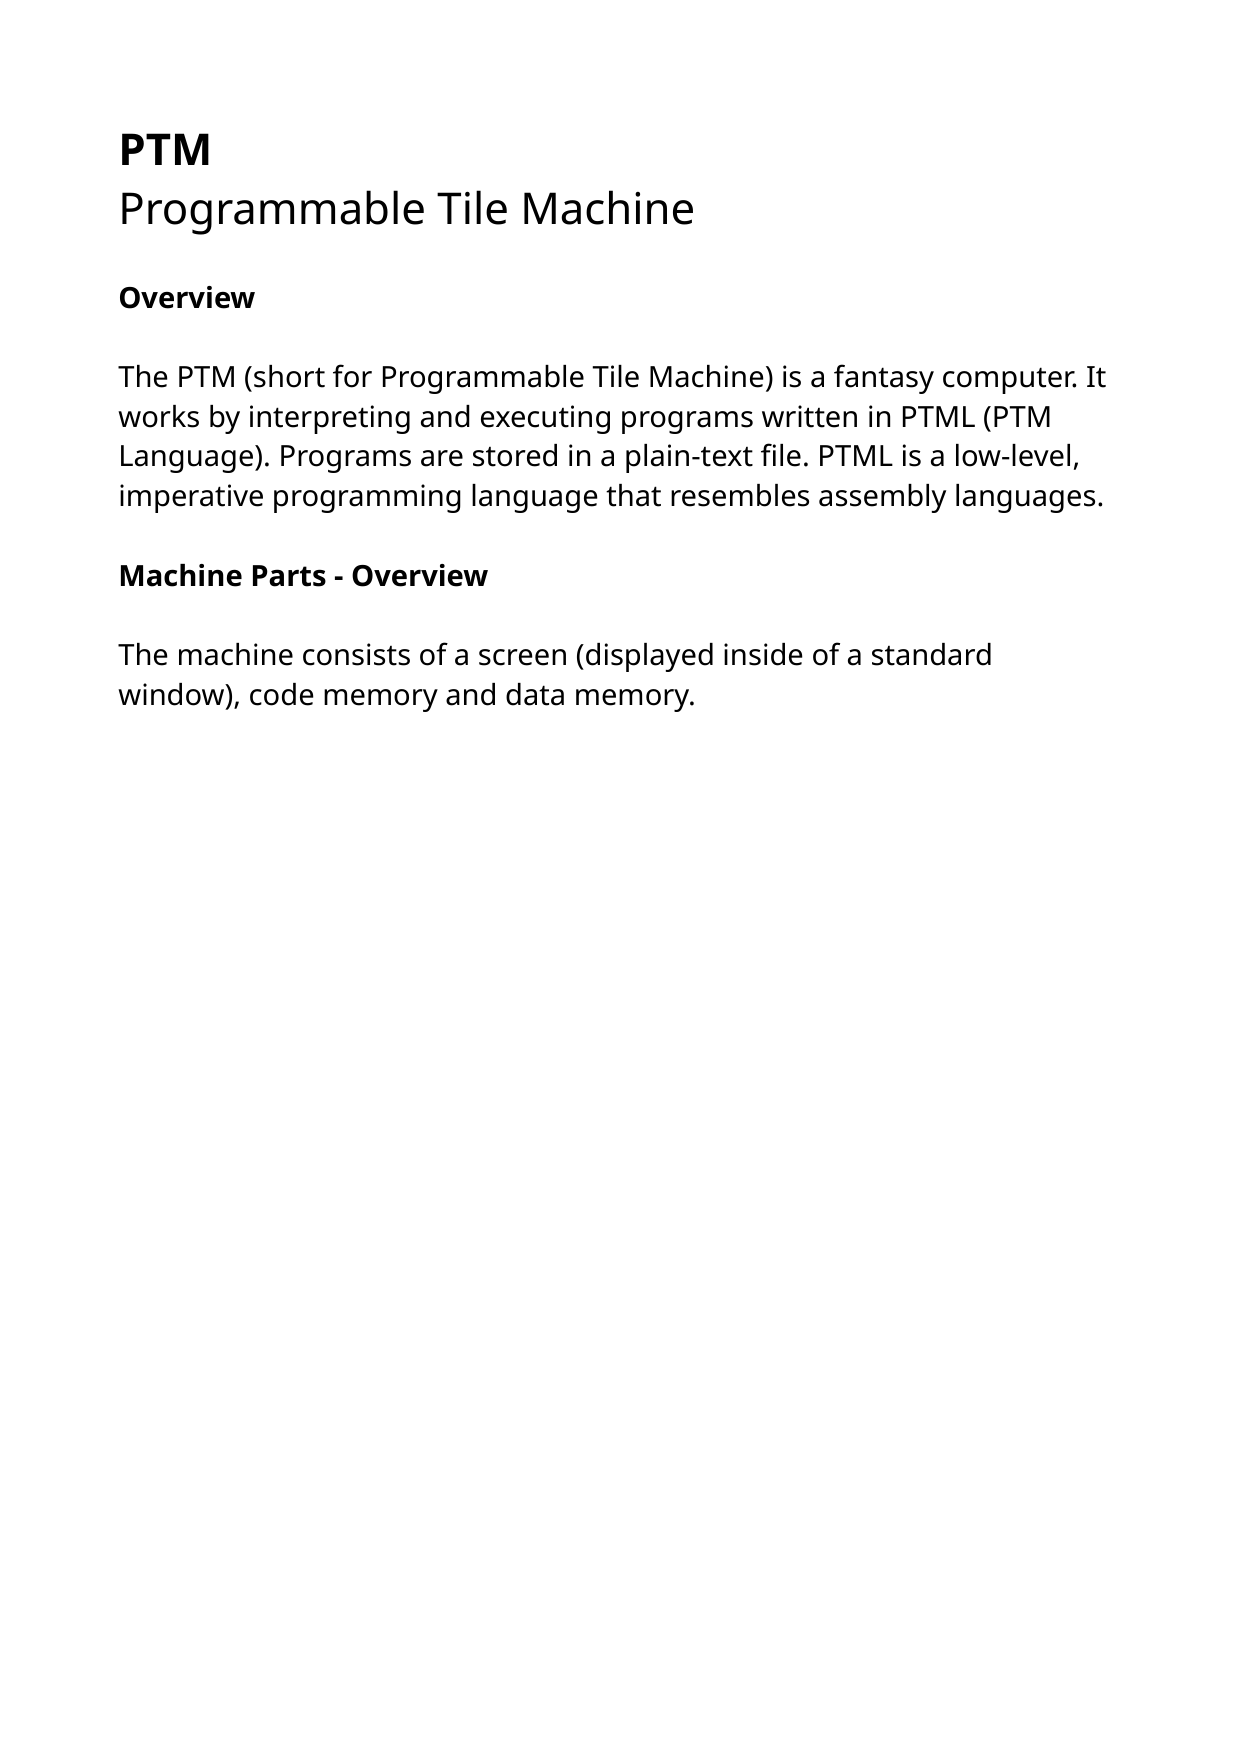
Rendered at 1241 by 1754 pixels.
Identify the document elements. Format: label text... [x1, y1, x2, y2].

text Overview [118, 277, 1122, 317]
text The machine consists of a screen (displayed inside of a standard window), code memory and data memory. [118, 634, 1122, 713]
text PTM [118, 118, 1122, 178]
text Machine Parts - Overview [118, 555, 1122, 594]
text The PTM (short for Programmable Tile Machine) is a fantasy computer. It works by interpreting and executing programs written in PTML (PTM Language). Programs are stored in a plain-text file. PTML is a low-level, imperative programming language that resembles assembly languages. [118, 356, 1122, 515]
text Programmable Tile Machine [118, 178, 1122, 237]
